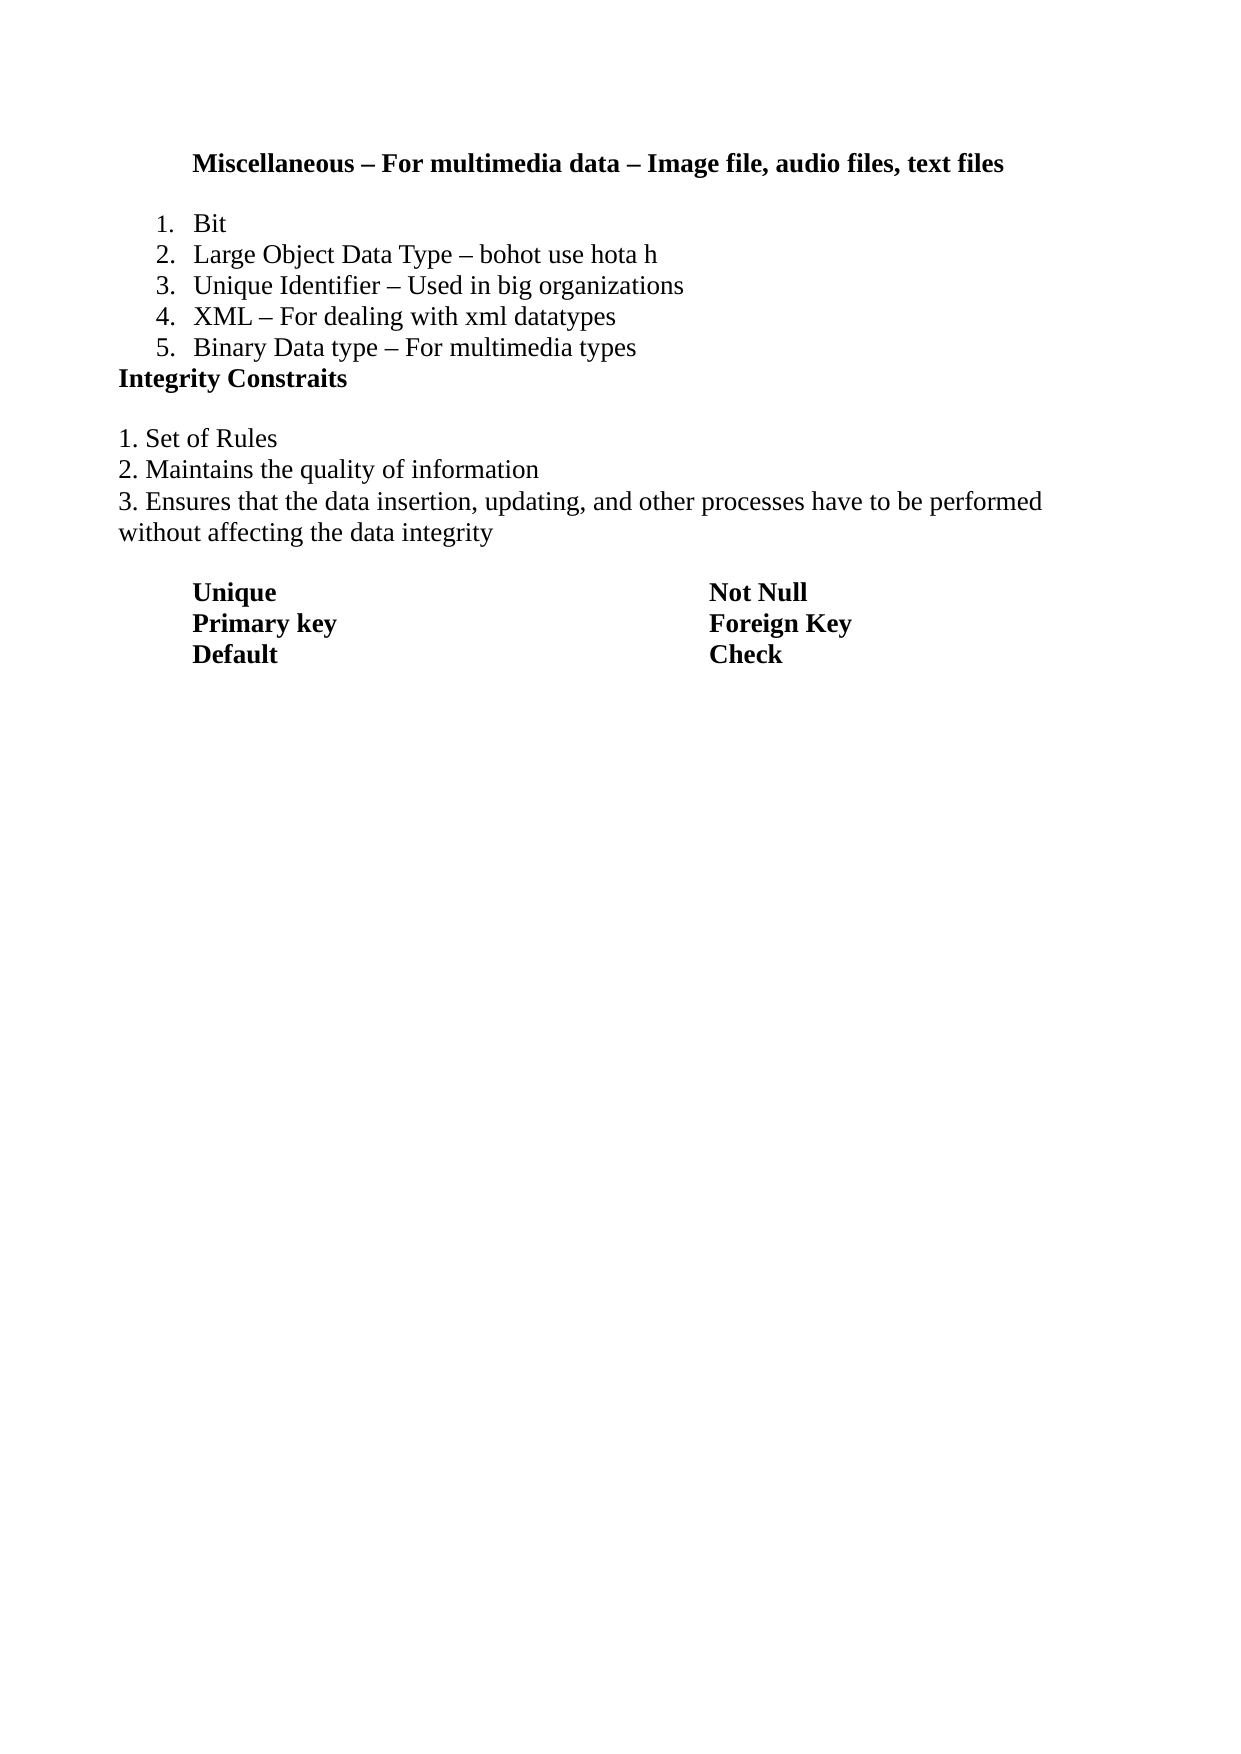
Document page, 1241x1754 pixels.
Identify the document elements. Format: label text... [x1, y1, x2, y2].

text Integrity Constraits [118, 362, 1122, 394]
text 1. Set of Rules [118, 422, 1122, 453]
text Default Check [118, 638, 1122, 669]
list Binary Data type – For multimedia types [156, 331, 1122, 362]
list XML – For dealing with xml datatypes [156, 300, 1122, 331]
list Bit [156, 207, 1122, 238]
text Miscellaneous – For multimedia data – Image file, audio files, text files [118, 147, 1122, 178]
text 3. Ensures that the data insertion, updating, and other processes have to be performed without affecting the data integrity [118, 485, 1122, 547]
list Unique Identifier – Used in big organizations [156, 269, 1122, 300]
list Large Object Data Type – bohot use hota h [156, 238, 1122, 269]
text Unique Not Null [118, 576, 1122, 607]
text Primary key Foreign Key [118, 607, 1122, 638]
text 2. Maintains the quality of information [118, 453, 1122, 485]
